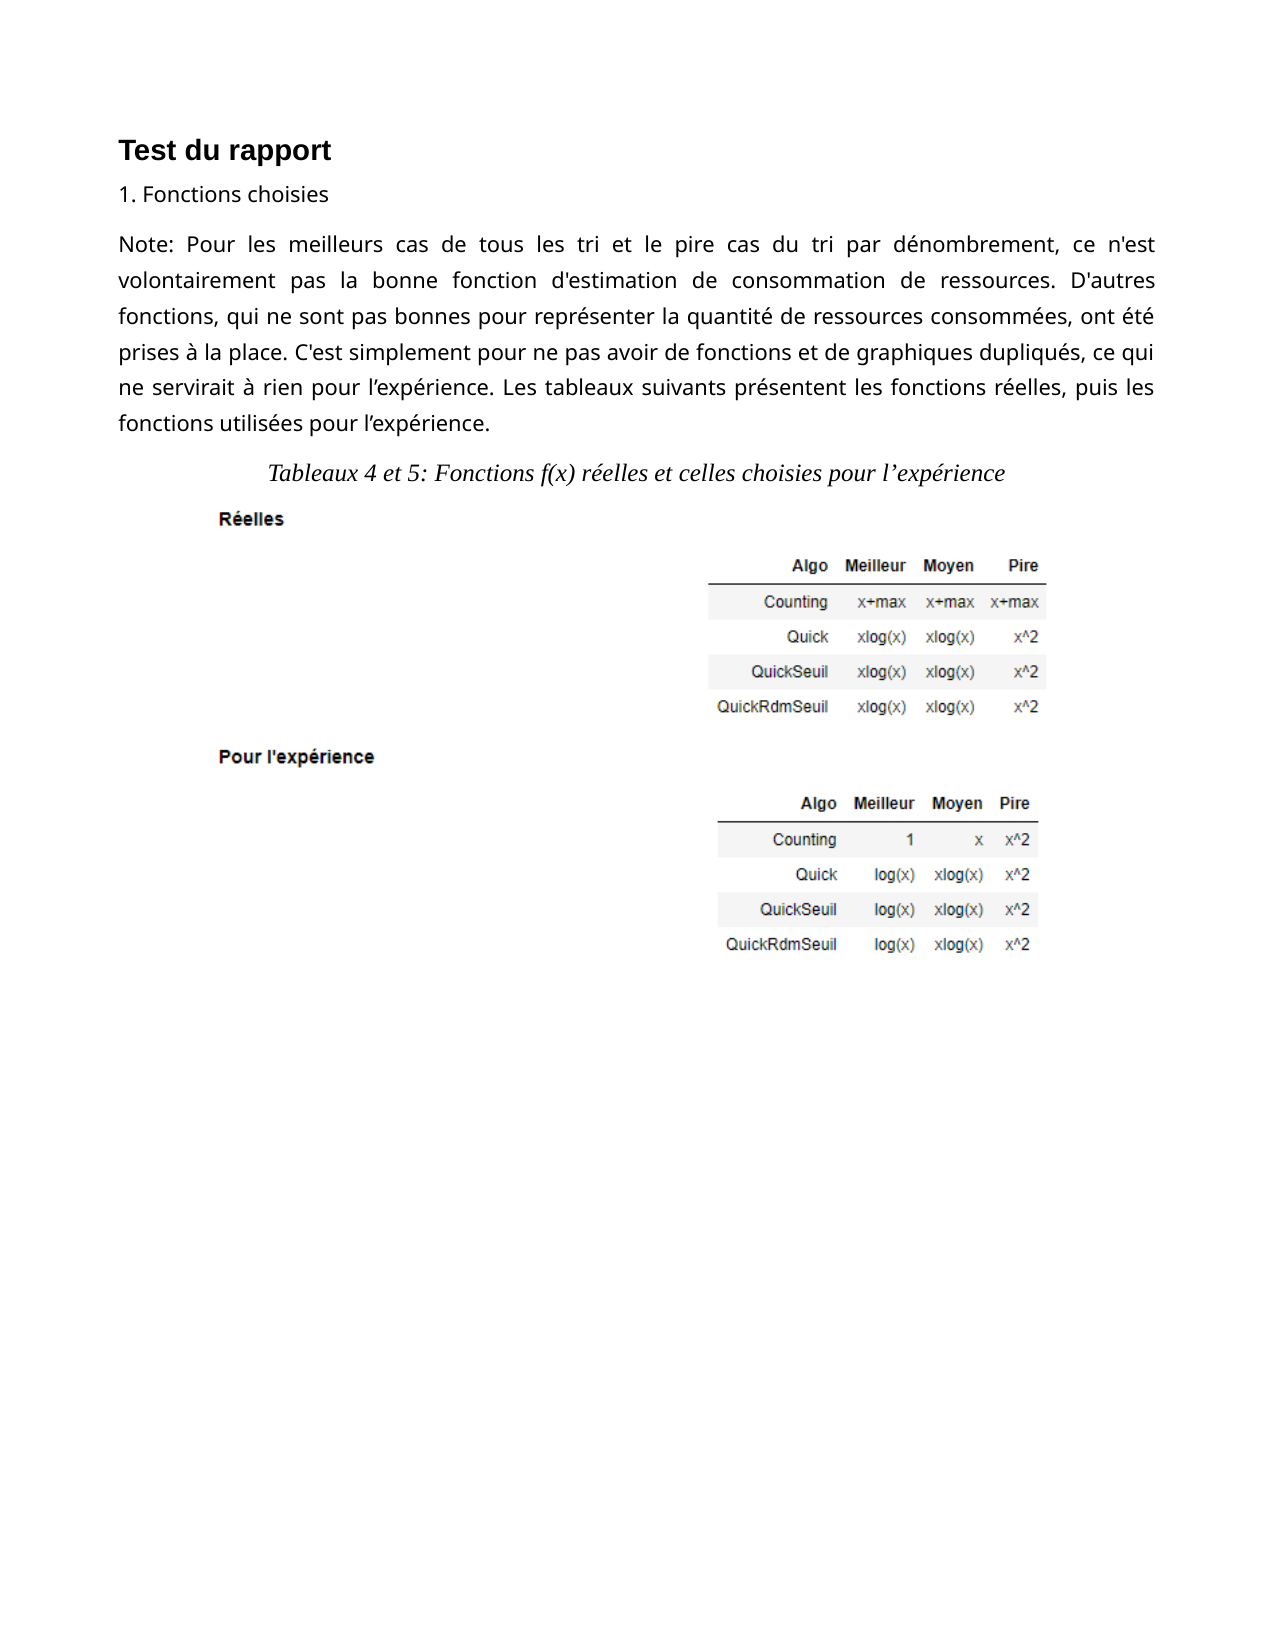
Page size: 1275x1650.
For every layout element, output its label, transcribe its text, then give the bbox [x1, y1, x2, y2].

text Tableaux 4 et 5: Fonctions f(x) réelles et celles choisies pour l’expérience [118, 458, 1157, 487]
subtitle Test du rapport [118, 133, 1157, 166]
text 1. Fonctions choisies [118, 179, 1157, 209]
text Note: Pour les meilleurs cas de tous les tri et le pire cas du tri par dénombrement, ce n'est volontairement pas la bonne fonction d'estimation de consommation de ressources. D'autres fonctions, qui ne sont pas bonnes pour représenter la quantité de ressources consommées, ont été prises à la place. C'est simplement pour ne pas avoir de fonctions et de graphiques dupliqués, ce qui ne servirait à rien pour l’expérience. Les tableaux suivants présentent les fonctions réelles, puis les fonctions utilisées pour l’expérience. [118, 229, 1157, 438]
picture [212, 507, 1063, 965]
